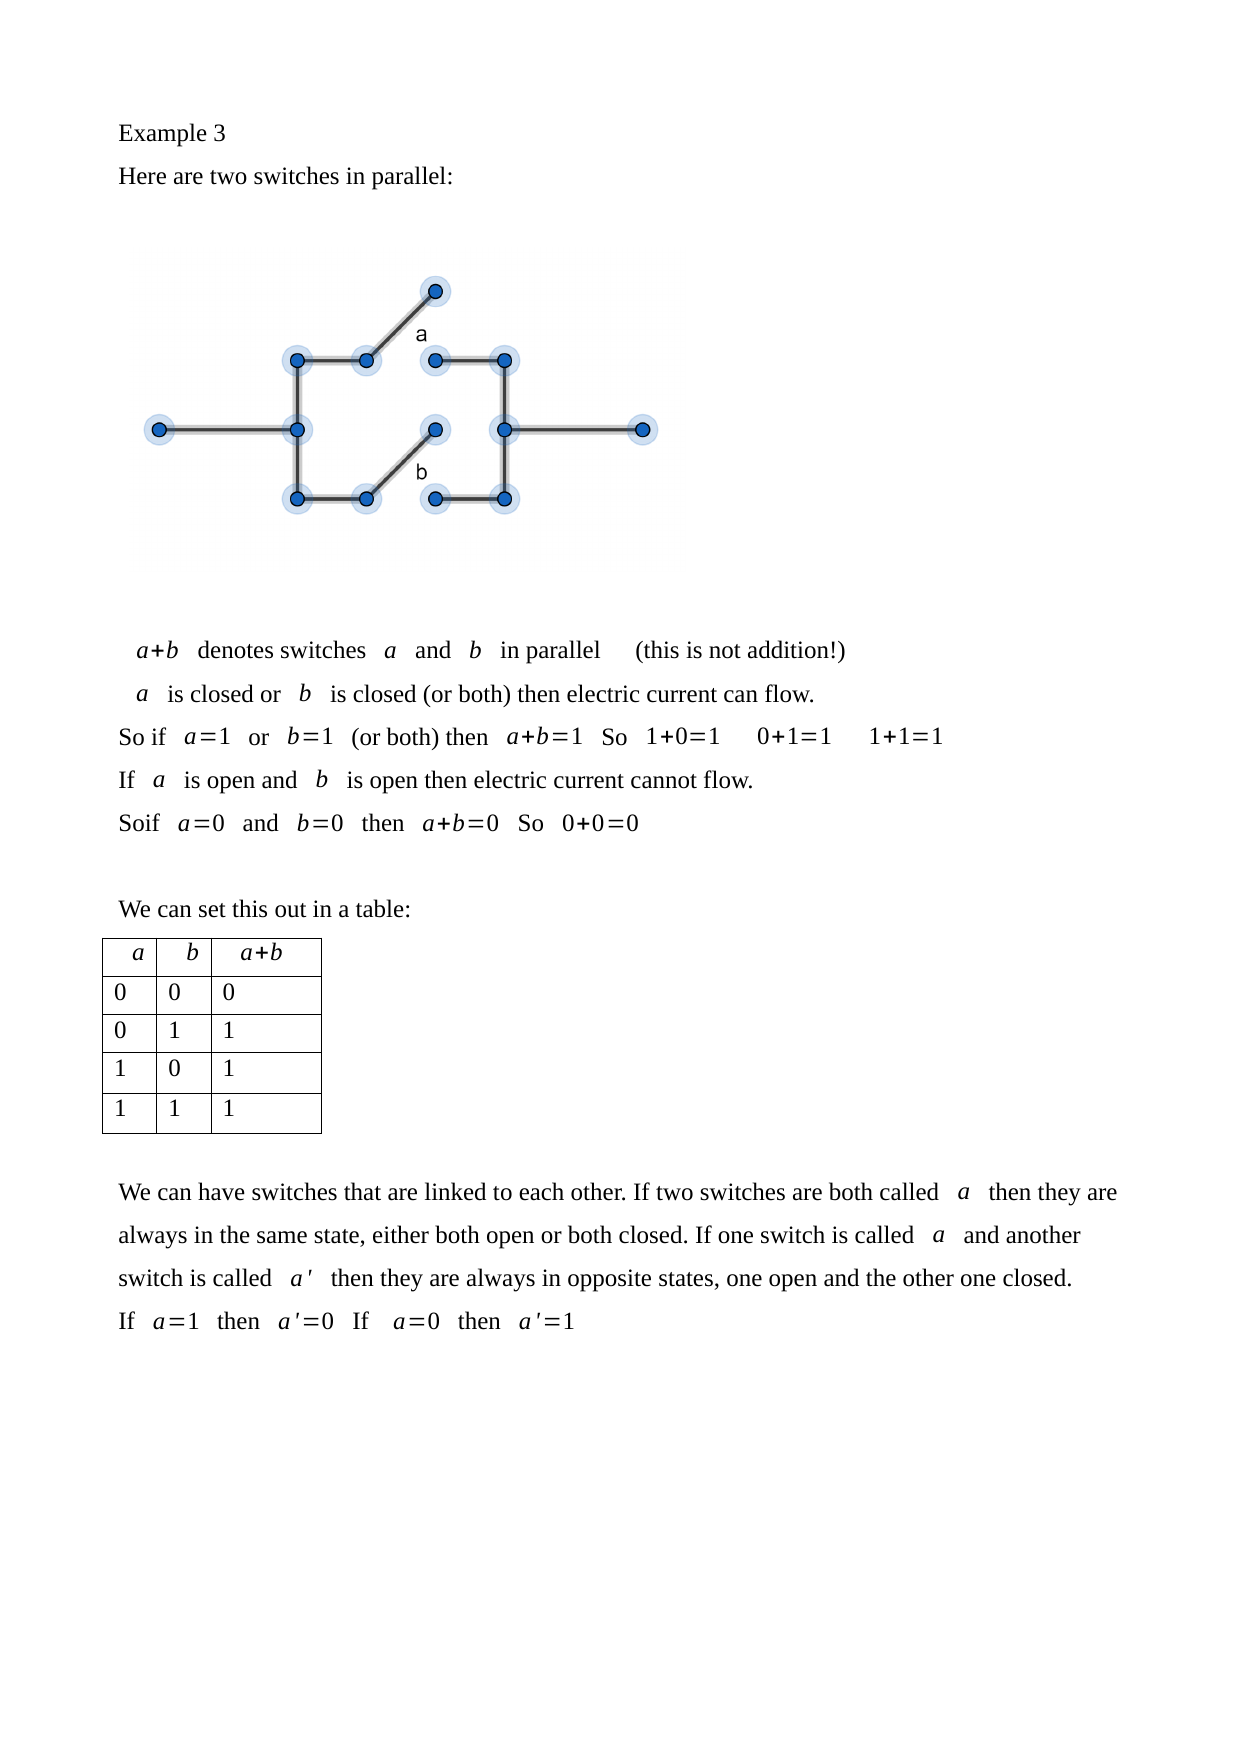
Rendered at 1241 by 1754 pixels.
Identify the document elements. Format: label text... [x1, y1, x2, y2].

table_cell 0 [103, 1015, 156, 1052]
table_header [157, 939, 211, 976]
table_cell 1 [103, 1094, 156, 1133]
table_cell 1 [212, 1094, 321, 1133]
text Example 3 [118, 118, 1122, 147]
table_cell 0 [157, 1053, 211, 1092]
table_cell 1 [103, 1053, 156, 1092]
text is closed oris closed (or both) then electric current can flow. [118, 679, 1122, 707]
table_cell 0 [157, 977, 211, 1014]
table_cell 1 [212, 1053, 321, 1092]
picture [128, 247, 686, 572]
table_cell 1 [157, 1094, 211, 1133]
text So ifor(or both) thenSo [118, 722, 1122, 751]
text IfthenIf then [118, 1306, 1122, 1335]
table_header [103, 939, 156, 976]
table_cell 0 [103, 977, 156, 1014]
table_cell 1 [157, 1015, 211, 1052]
text We can have switches that are linked to each other. If two switches are both calledthen they are always in the same state, either both open or both closed. If one switch is calledand another switch is calledthen they are always in opposite states, one open and the other one closed. [118, 1177, 1122, 1292]
table_header [212, 939, 321, 976]
text We can set this out in a table: [118, 894, 1122, 923]
table_cell 1 [212, 1015, 321, 1052]
text Ifis open andis open then electric current cannot flow. [118, 765, 1122, 794]
table_cell 0 [212, 977, 321, 1014]
text Here are two switches in parallel: [118, 161, 1122, 190]
text SoifandthenSo [118, 808, 1122, 837]
text denotes switchesandin parallel (this is not addition!) [118, 636, 1122, 664]
